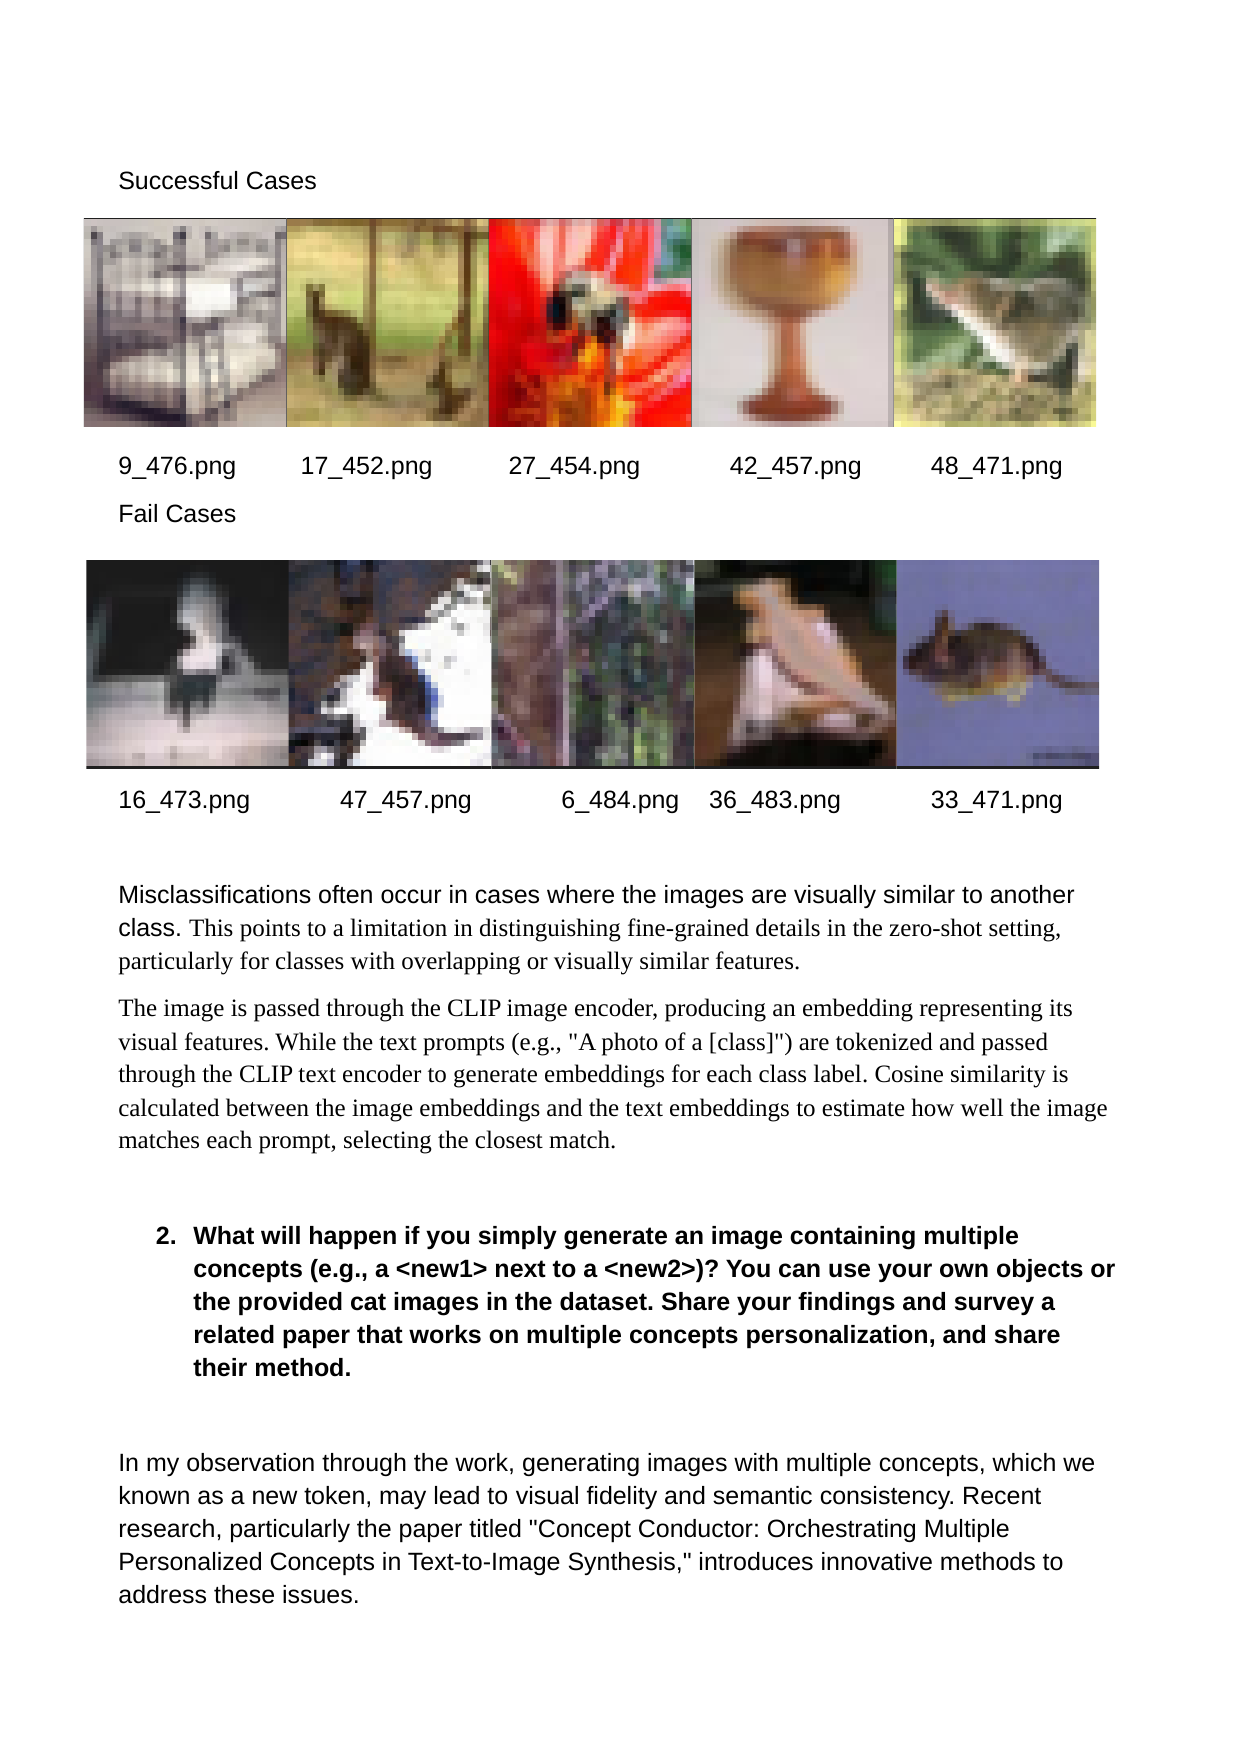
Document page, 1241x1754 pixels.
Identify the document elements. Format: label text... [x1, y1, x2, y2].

text In my observation through the work, generating images with multiple concepts, which we known as a new token, may lead to visual fidelity and semantic consistency. Recent research, particularly the paper titled "Concept Conductor: Orchestrating Multiple Personalized Concepts in Text-to-Image Synthesis," introduces innovative methods to address these issues. [118, 1448, 1122, 1609]
picture [86, 560, 1100, 769]
text 9_476.png 17_452.png 27_454.png 42_457.png 48_471.png [118, 451, 1122, 480]
text Successful Cases [118, 166, 1122, 194]
text Fail Cases [118, 499, 1122, 528]
picture [83, 218, 1097, 427]
text The image is passed through the CLIP image encoder, producing an embedding representing its visual features. While the text prompts (e.g., "A photo of a [class]") are tokenized and passed through the CLIP text encoder to generate embeddings for each class label. Cosine similarity is calculated between the image embeddings and the text embeddings to estimate how well the image matches each prompt, selecting the closest match. [118, 993, 1122, 1154]
text Misclassifications often occur in cases where the images are visually similar to another class. This points to a limitation in distinguishing fine-grained details in the zero-shot setting, particularly for classes with overlapping or visually similar features. [118, 880, 1122, 975]
list What will happen if you simply generate an image containing multiple concepts (e.g., a <new1> next to a <new2>)? You can use your own objects or the provided cat images in the dataset. Share your findings and survey a related paper that works on multiple concepts personalization, and share their method. [156, 1221, 1122, 1382]
text 16_473.png 47_457.png 6_484.png 36_483.png 33_471.png [118, 784, 1122, 813]
